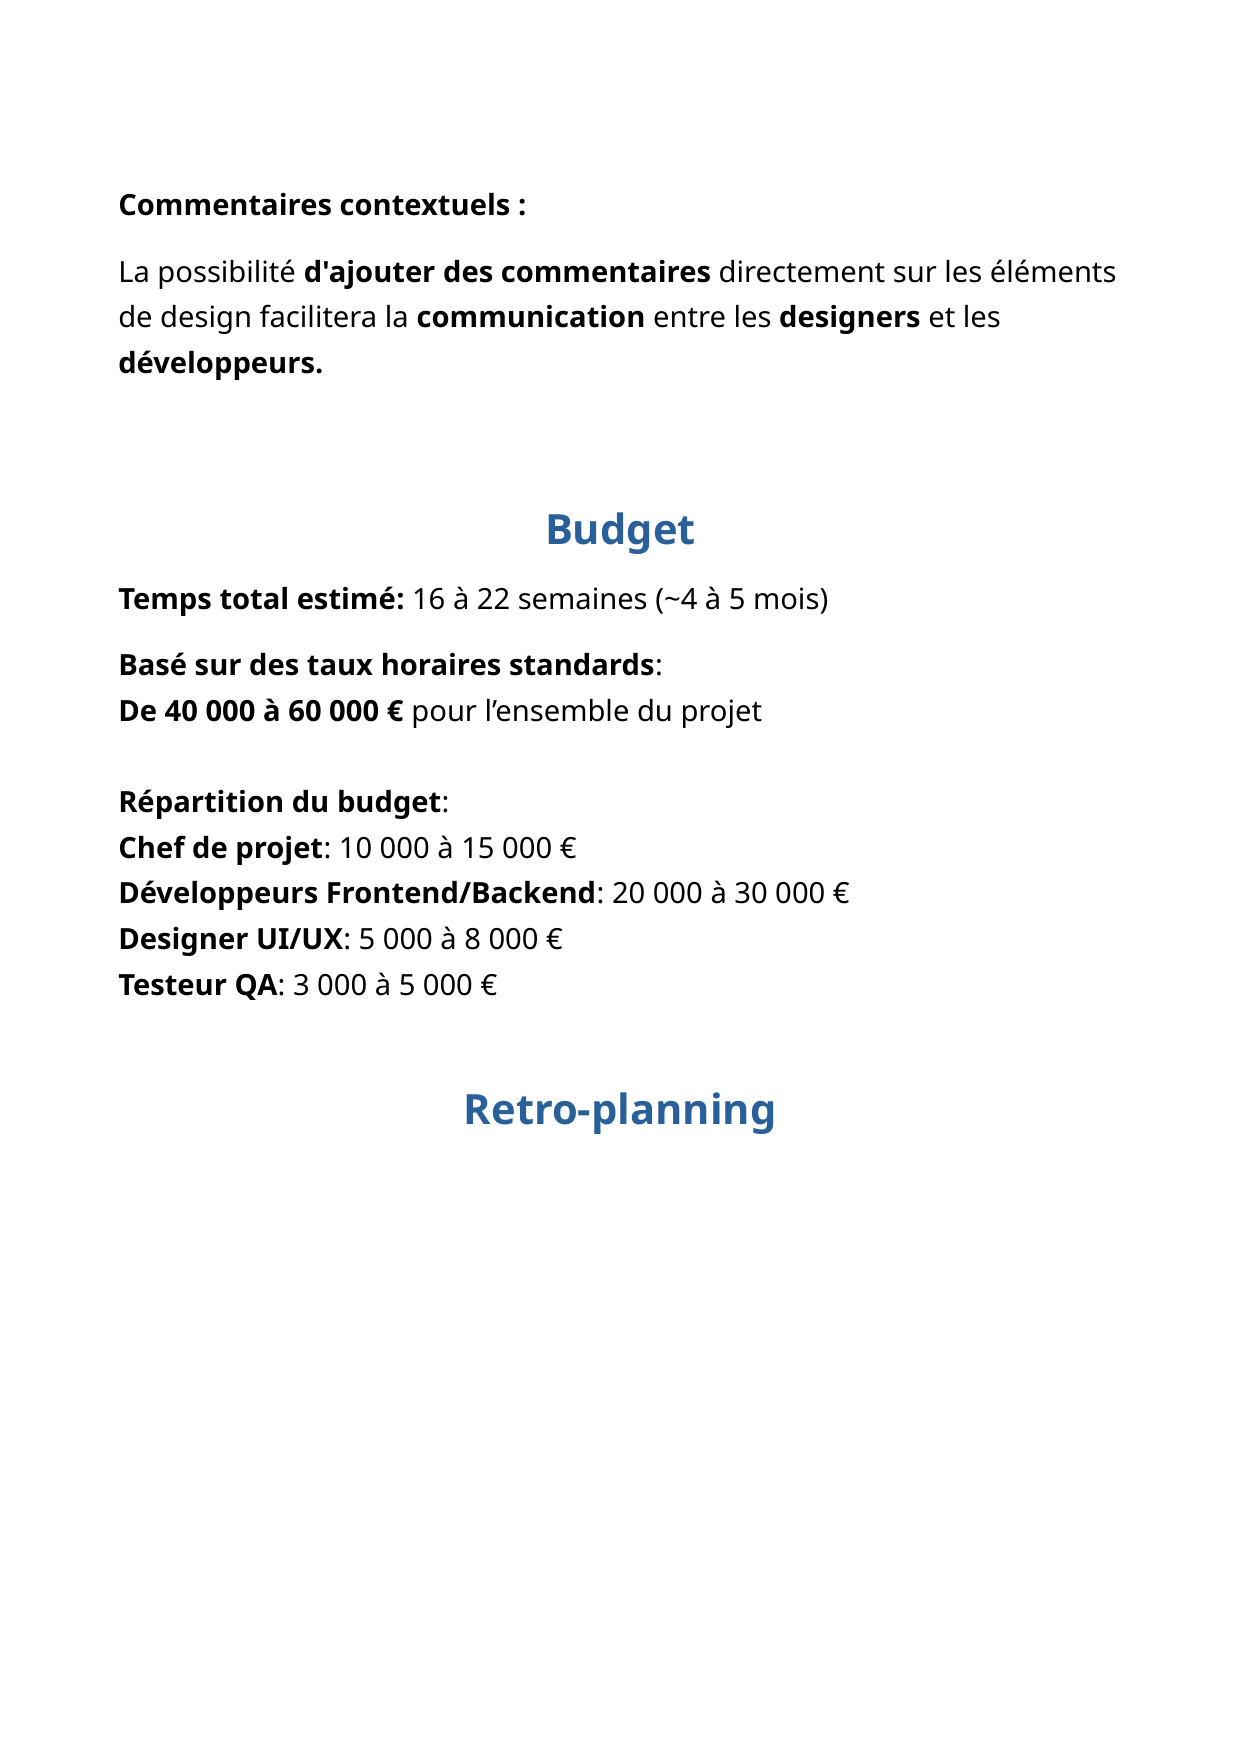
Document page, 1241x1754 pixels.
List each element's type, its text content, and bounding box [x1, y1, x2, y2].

list Répartition du budget: [118, 781, 1122, 821]
list Développeurs Frontend/Backend: 20 000 à 30 000 € [118, 872, 1122, 912]
list De 40 000 à 60 000 € pour l’ensemble du projet [118, 690, 1122, 730]
list Temps total estimé: 16 à 22 semaines (~4 à 5 mois) [118, 578, 1122, 618]
list Chef de projet: 10 000 à 15 000 € [118, 827, 1122, 867]
subtitle Budget [118, 500, 1122, 557]
list Testeur QA: 3 000 à 5 000 € [118, 964, 1122, 1003]
list Designer UI/UX: 5 000 à 8 000 € [118, 918, 1122, 958]
list Basé sur des taux horaires standards: [118, 644, 1122, 684]
list La possibilité d'ajouter des commentaires directement sur les éléments de design facilitera la communication entre les designers et les développeurs. [118, 251, 1122, 382]
subtitle Retro-planning [118, 1080, 1122, 1137]
list Commentaires contextuels : [118, 184, 1122, 224]
